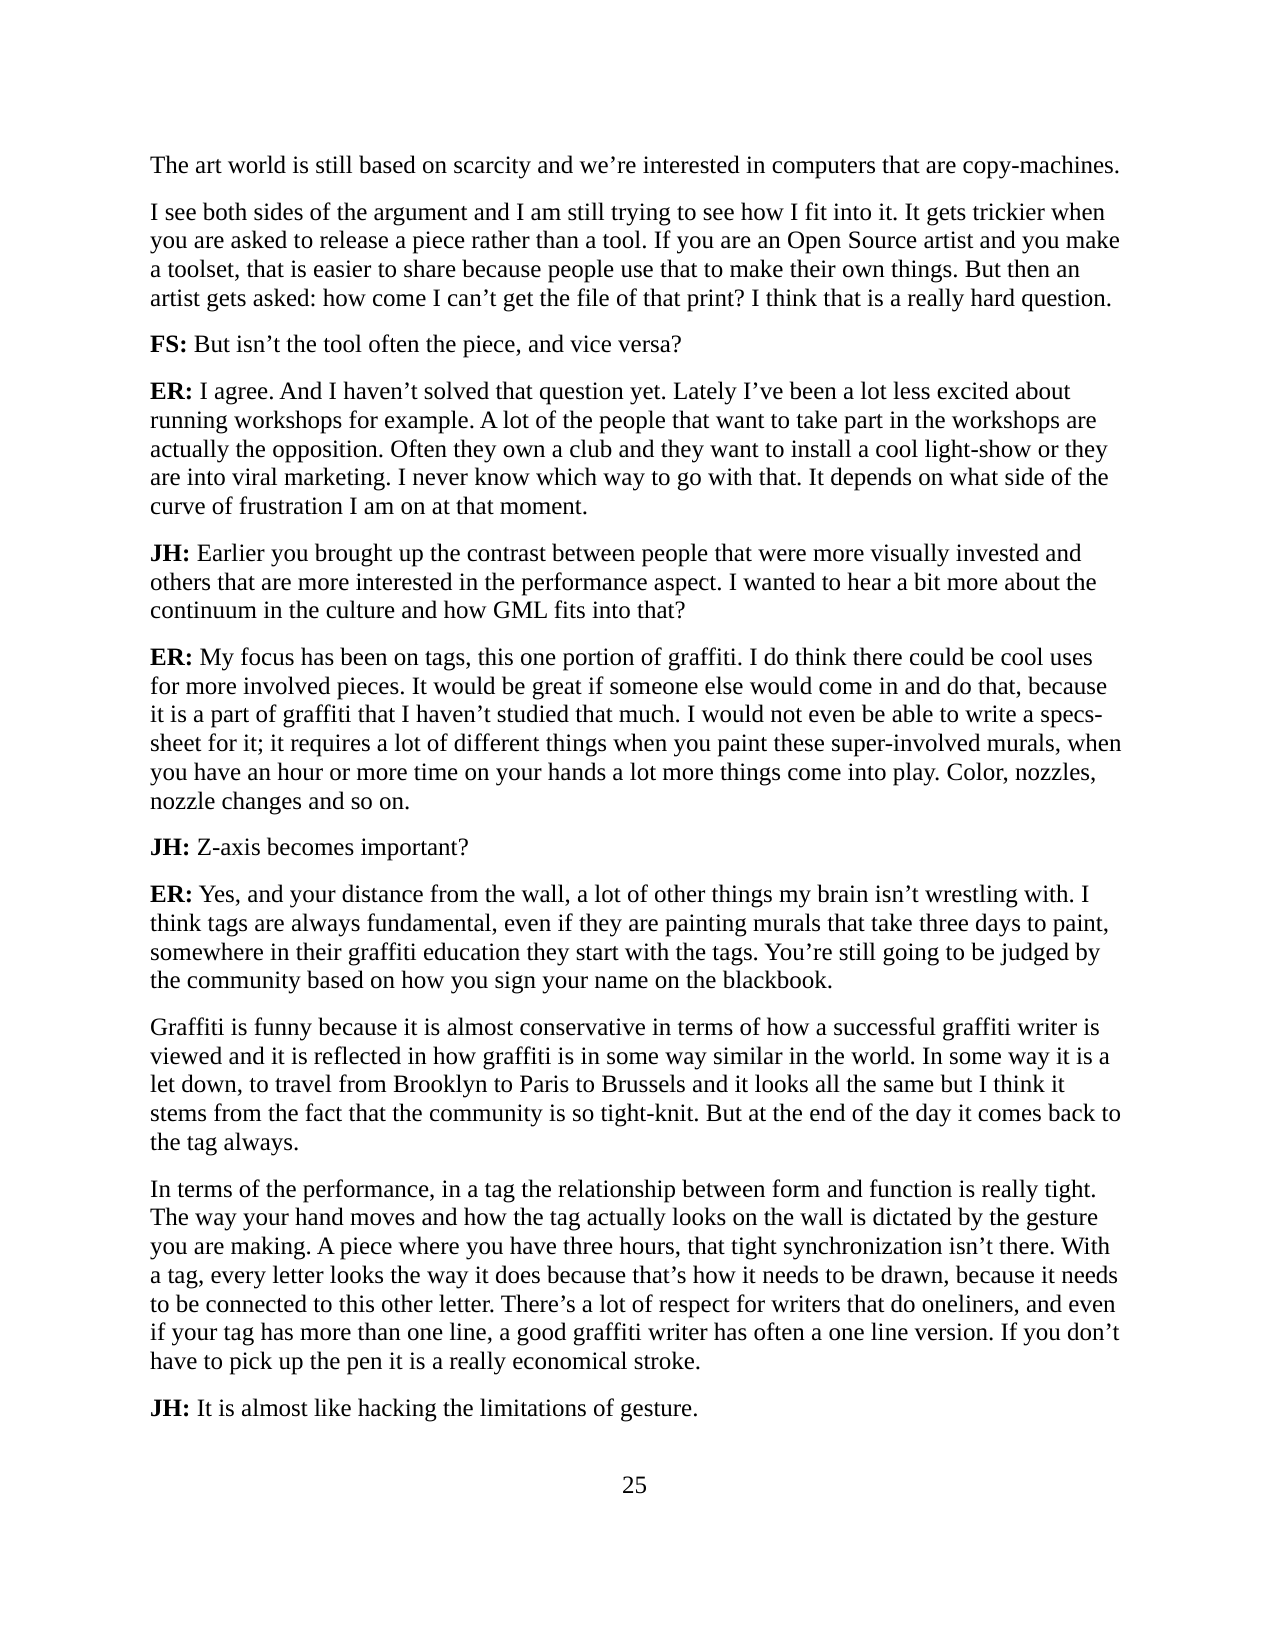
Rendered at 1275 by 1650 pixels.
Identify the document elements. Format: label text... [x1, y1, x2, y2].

text FS: But isn’t the tool often the piece, and vice versa? [150, 329, 1125, 358]
text ER: I agree. And I haven’t solved that question yet. Lately I’ve been a lot less excited about running workshops for example. A lot of the people that want to take part in the workshops are actually the opposition. Often they own a club and they want to install a cool light-show or they are into viral marketing. I never know which way to go with that. It depends on what side of the curve of frustration I am on at that moment. [150, 376, 1125, 520]
text JH: Earlier you brought up the contrast between people that were more visually invested and others that are more interested in the performance aspect. I wanted to hear a bit more about the continuum in the culture and how GML fits into that? [150, 538, 1125, 624]
text ER: My focus has been on tags, this one portion of graffiti. I do think there could be cool uses for more involved pieces. It would be great if someone else would come in and do that, because it is a part of graffiti that I haven’t studied that much. I would not even be able to write a specs-sheet for it; it requires a lot of different things when you paint these super-involved murals, when you have an hour or more time on your hands a lot more things come into play. Color, nozzles, nozzle changes and so on. [150, 642, 1125, 814]
text ER: Yes, and your distance from the wall, a lot of other things my brain isn’t wrestling with. I think tags are always fundamental, even if they are painting murals that take three days to paint, somewhere in their graffiti education they start with the tags. You’re still going to be judged by the community based on how you sign your name on the blackbook. [150, 879, 1125, 994]
text I see both sides of the argument and I am still trying to see how I fit into it. It gets trickier when you are asked to release a piece rather than a tool. If you are an Open Source artist and you make a toolset, that is easier to share because people use that to make their own things. But then an artist gets asked: how come I can’t get the file of that print? I think that is a really hard question. [150, 197, 1125, 312]
text JH: Z-axis becomes important? [150, 832, 1125, 861]
text JH: It is almost like hacking the limitations of gesture. [150, 1393, 1125, 1422]
text The art world is still based on scarcity and we’re interested in computers that are copy-machines. [150, 150, 1125, 179]
text Graffiti is funny because it is almost conservative in terms of how a successful graffiti writer is viewed and it is reflected in how graffiti is in some way similar in the world. In some way it is a let down, to travel from Brooklyn to Paris to Brussels and it looks all the same but I think it stems from the fact that the community is so tight-knit. But at the end of the day it comes back to the tag always. [150, 1012, 1125, 1156]
text In terms of the performance, in a tag the relationship between form and function is really tight. The way your hand moves and how the tag actually looks on the wall is dictated by the gesture you are making. A piece where you have three hours, that tight synchronization isn’t there. With a tag, every letter looks the way it does because that’s how it needs to be drawn, because it needs to be connected to this other letter. There’s a lot of respect for writers that do oneliners, and even if your tag has more than one line, a good graffiti writer has often a one line version. If you don’t have to pick up the pen it is a really economical stroke. [150, 1174, 1125, 1375]
